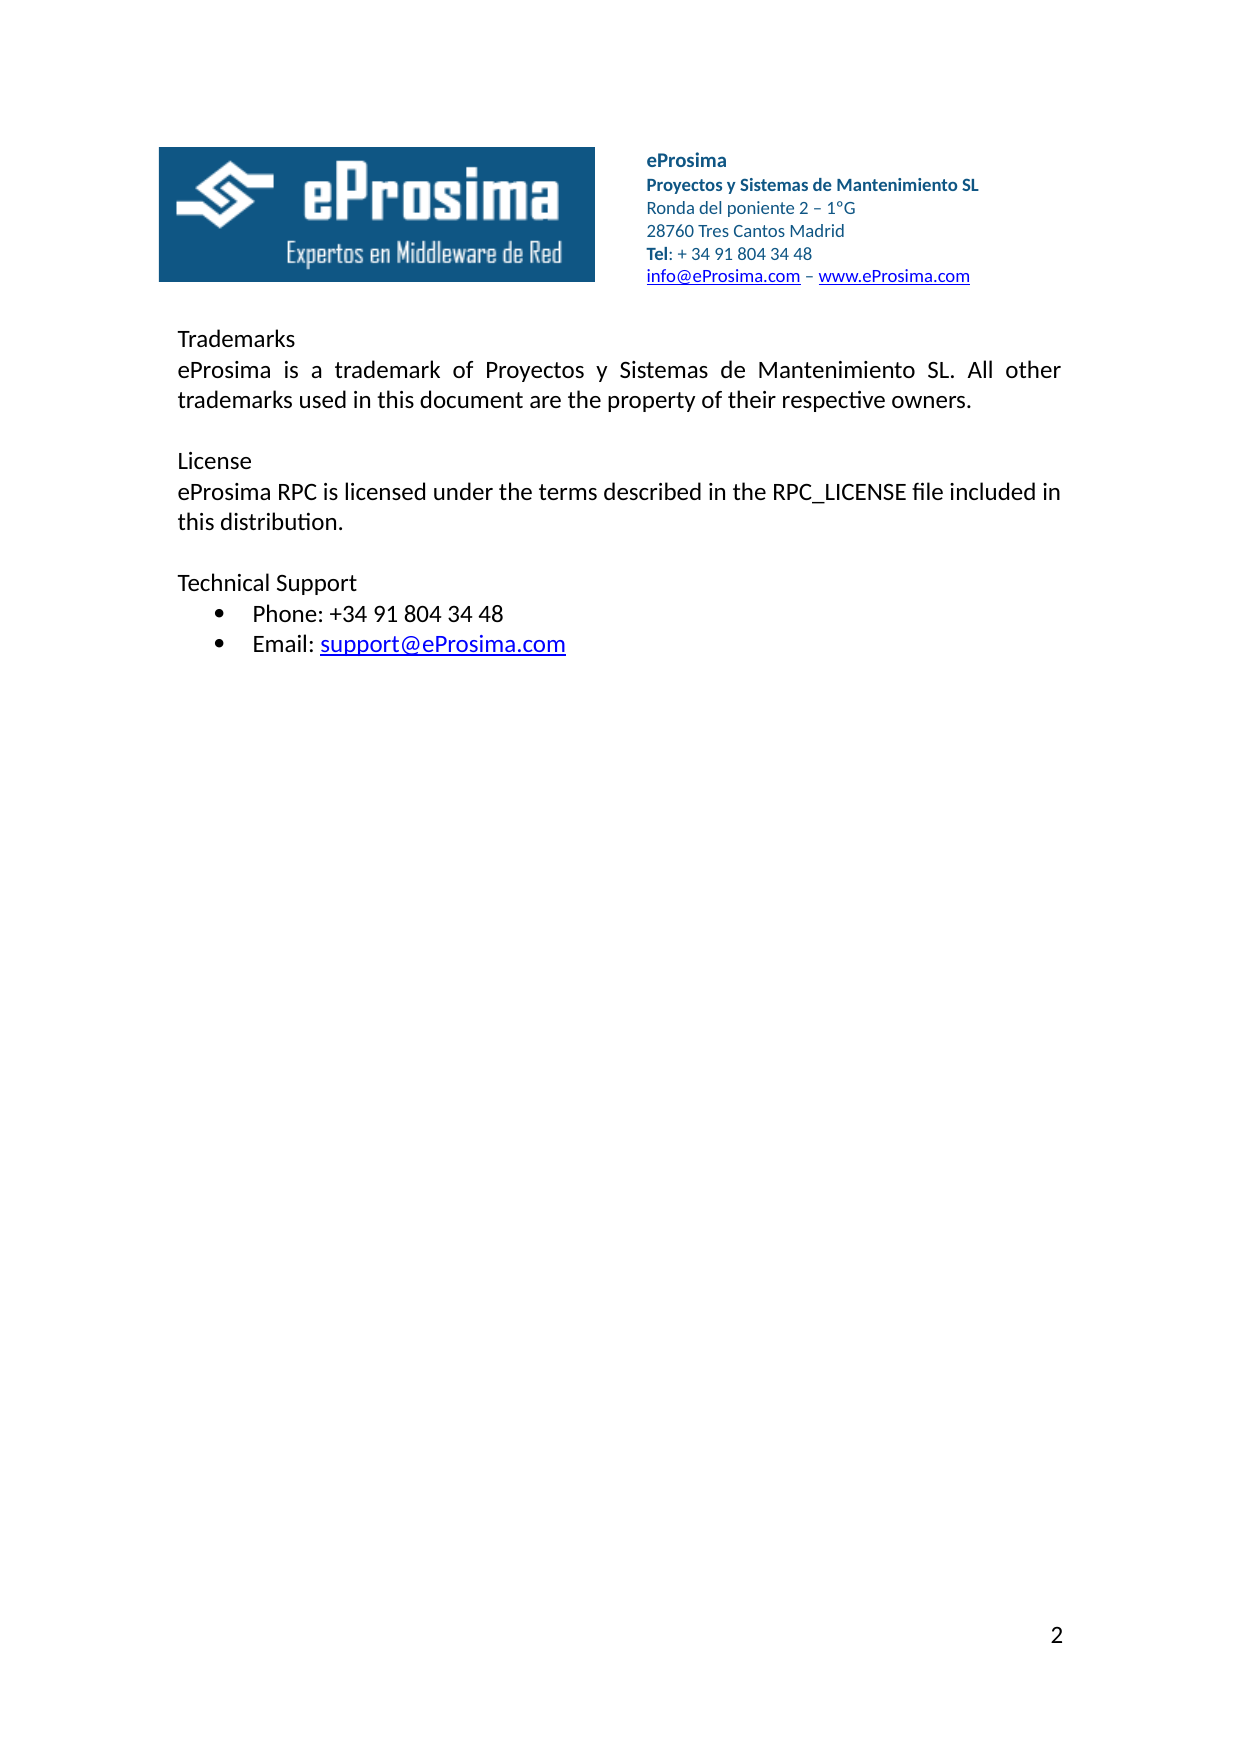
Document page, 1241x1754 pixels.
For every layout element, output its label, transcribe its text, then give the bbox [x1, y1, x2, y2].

list Phone: +34 91 804 34 48 [215, 598, 1063, 628]
text Trademarks [177, 323, 1063, 354]
text Technical Support [177, 567, 1063, 598]
picture [158, 147, 595, 282]
text eProsima is a trademark of Proyectos y Sistemas de Mantenimiento SL. All other trademarks used in this document are the property of their respective owners. [177, 354, 1063, 415]
list Email: support@eProsima.com [215, 628, 1063, 659]
text License [177, 445, 1063, 476]
table_header [148, 148, 635, 288]
text eProsima RPC is licensed under the terms described in the RPC_LICENSE file included in this distribution. [177, 476, 1063, 537]
table_header eProsima Proyectos y Sistemas de Mantenimiento SL Ronda del poniente 2 – 1ºG 28760 Tres Cantos Madrid Tel: + 34 91 804 34 48 info@eProsima.com – www.eProsima.com [635, 148, 1074, 288]
